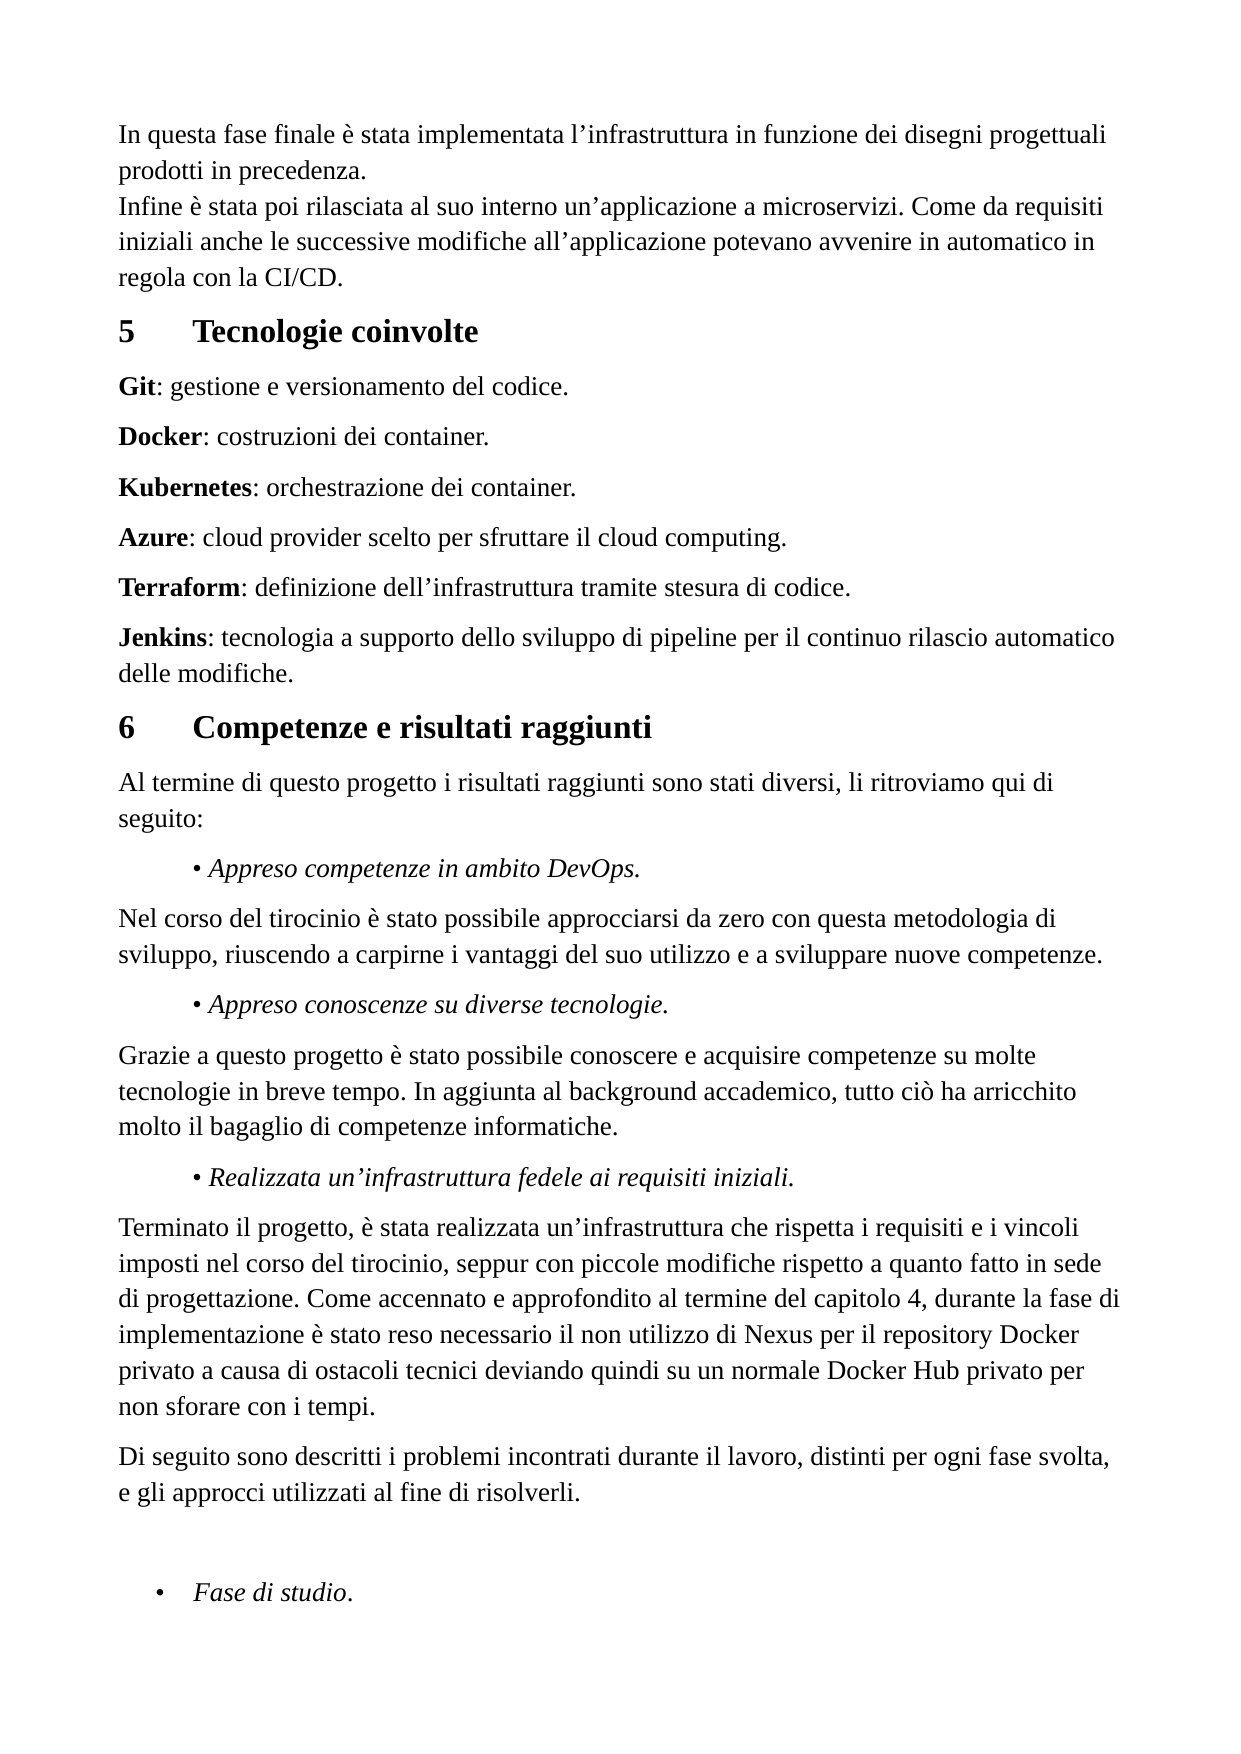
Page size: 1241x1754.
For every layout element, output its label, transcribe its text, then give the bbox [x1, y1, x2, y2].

text Jenkins: tecnologia a supporto dello sviluppo di pipeline per il continuo rilascio automatico delle modifiche. [118, 622, 1122, 688]
text Terraform: definizione dell’infrastruttura tramite stesura di codice. [118, 571, 1122, 602]
list Fase di studio. [156, 1576, 1122, 1607]
text Git: gestione e versionamento del codice. [118, 370, 1122, 401]
text Kubernetes: orchestrazione dei container. [118, 471, 1122, 502]
text • Appreso competenze in ambito DevOps. [118, 852, 1122, 883]
text 5 Tecnologie coinvolte [118, 311, 1122, 350]
text • Realizzata un’infrastruttura fedele ai requisiti iniziali. [118, 1161, 1122, 1192]
text Di seguito sono descritti i problemi incontrati durante il lavoro, distinti per ogni fase svolta, e gli approcci utilizzati al fine di risolverli. [118, 1440, 1122, 1507]
text 6 Competenze e risultati raggiunti [118, 708, 1122, 746]
text Al termine di questo progetto i risultati raggiunti sono stati diversi, li ritroviamo qui di seguito: [118, 766, 1122, 833]
text Grazie a questo progetto è stato possibile conoscere e acquisire competenze su molte tecnologie in breve tempo. In aggiunta al background accademico, tutto ciò ha arricchito molto il bagaglio di competenze informatiche. [118, 1039, 1122, 1142]
text Terminato il progetto, è stata realizzata un’infrastruttura che rispetta i requisiti e i vincoli imposti nel corso del tirocinio, seppur con piccole modifiche rispetto a quanto fatto in sede di progettazione. Come accennato e approfondito al termine del capitolo 4, durante la fase di implementazione è stato reso necessario il non utilizzo di Nexus per il repository Docker privato a causa di ostacoli tecnici deviando quindi su un normale Docker Hub privato per non sforare con i tempi. [118, 1211, 1122, 1421]
text In questa fase finale è stata implementata l’infrastruttura in funzione dei disegni progettuali prodotti in precedenza. Infine è stata poi rilasciata al suo interno un’applicazione a microservizi. Come da requisiti iniziali anche le successive modifiche all’applicazione potevano avvenire in automatico in regola con la CI/CD. [118, 118, 1122, 292]
text Nel corso del tirocinio è stato possibile approcciarsi da zero con questa metodologia di sviluppo, riuscendo a carpirne i vantaggi del suo utilizzo e a sviluppare nuove competenze. [118, 903, 1122, 969]
text Azure: cloud provider scelto per sfruttare il cloud computing. [118, 521, 1122, 552]
text Docker: costruzioni dei container. [118, 420, 1122, 451]
text • Appreso conoscenze su diverse tecnologie. [118, 989, 1122, 1020]
